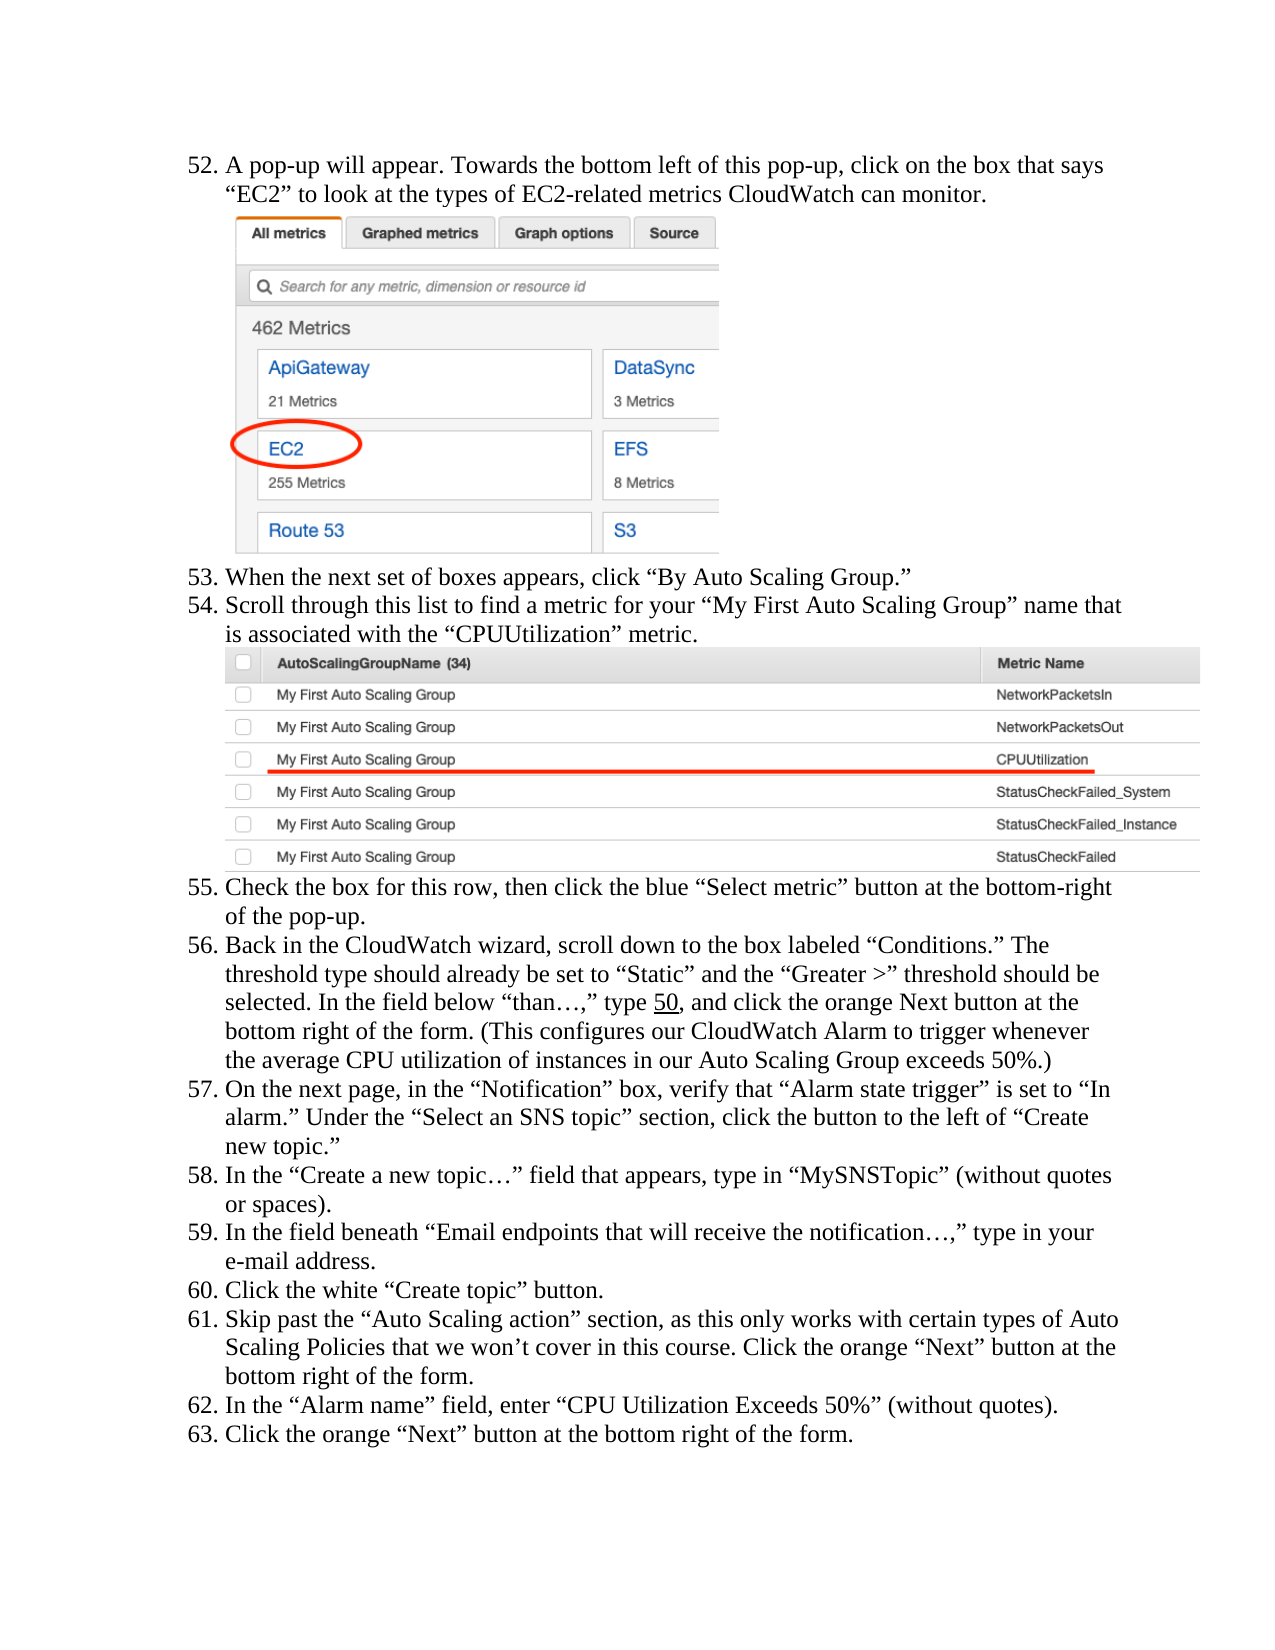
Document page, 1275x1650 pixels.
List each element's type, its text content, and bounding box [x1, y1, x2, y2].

list In the field beneath “Email endpoints that will receive the notification…,” type in your e-mail address. [187, 1217, 1125, 1275]
list In the “Alarm name” field, enter “CPU Utilization Exceeds 50%” (without quotes). [187, 1390, 1125, 1419]
list Scroll through this list to find a metric for your “My First Auto Scaling Group” name that is associated with the “CPUUtilization” metric. [187, 590, 1125, 872]
picture [225, 647, 1200, 873]
list Click the white “Create topic” button. [187, 1275, 1125, 1304]
list In the “Create a new topic…” field that appears, type in “MySNSTopic” (without quotes or spaces). [187, 1160, 1125, 1217]
list Click the orange “Next” button at the bottom right of the form. [187, 1419, 1125, 1447]
list Skip past the “Auto Scaling action” section, as this only works with certain types of Auto Scaling Policies that we won’t cover in this course. Click the orange “Next” button at the bottom right of the form. [187, 1304, 1125, 1390]
list Back in the CloudWatch wizard, scroll down to the box labeled “Conditions.” The threshold type should already be set to “Static” and the “Greater >” threshold should be selected. In the field below “than…,” type 50, and click the orange Next button at the bottom right of the form. (This configures our CloudWatch Alarm to trigger whenever the average CPU utilization of instances in our Auto Scaling Group exceeds 50%.) [187, 930, 1125, 1074]
list Check the box for this row, then click the blue “Select metric” button at the bottom-right of the pop-up. [187, 872, 1125, 930]
picture [225, 207, 719, 562]
list A pop-up will appear. Towards the bottom left of this pop-up, click on the box that says “EC2” to look at the types of EC2-related metrics CloudWatch can monitor. [187, 150, 1125, 562]
list When the next set of boxes appears, click “By Auto Scaling Group.” [187, 562, 1125, 590]
list On the next page, in the “Notification” box, verify that “Alarm state trigger” is set to “In alarm.” Under the “Select an SNS topic” section, click the button to the left of “Create new topic.” [187, 1074, 1125, 1160]
